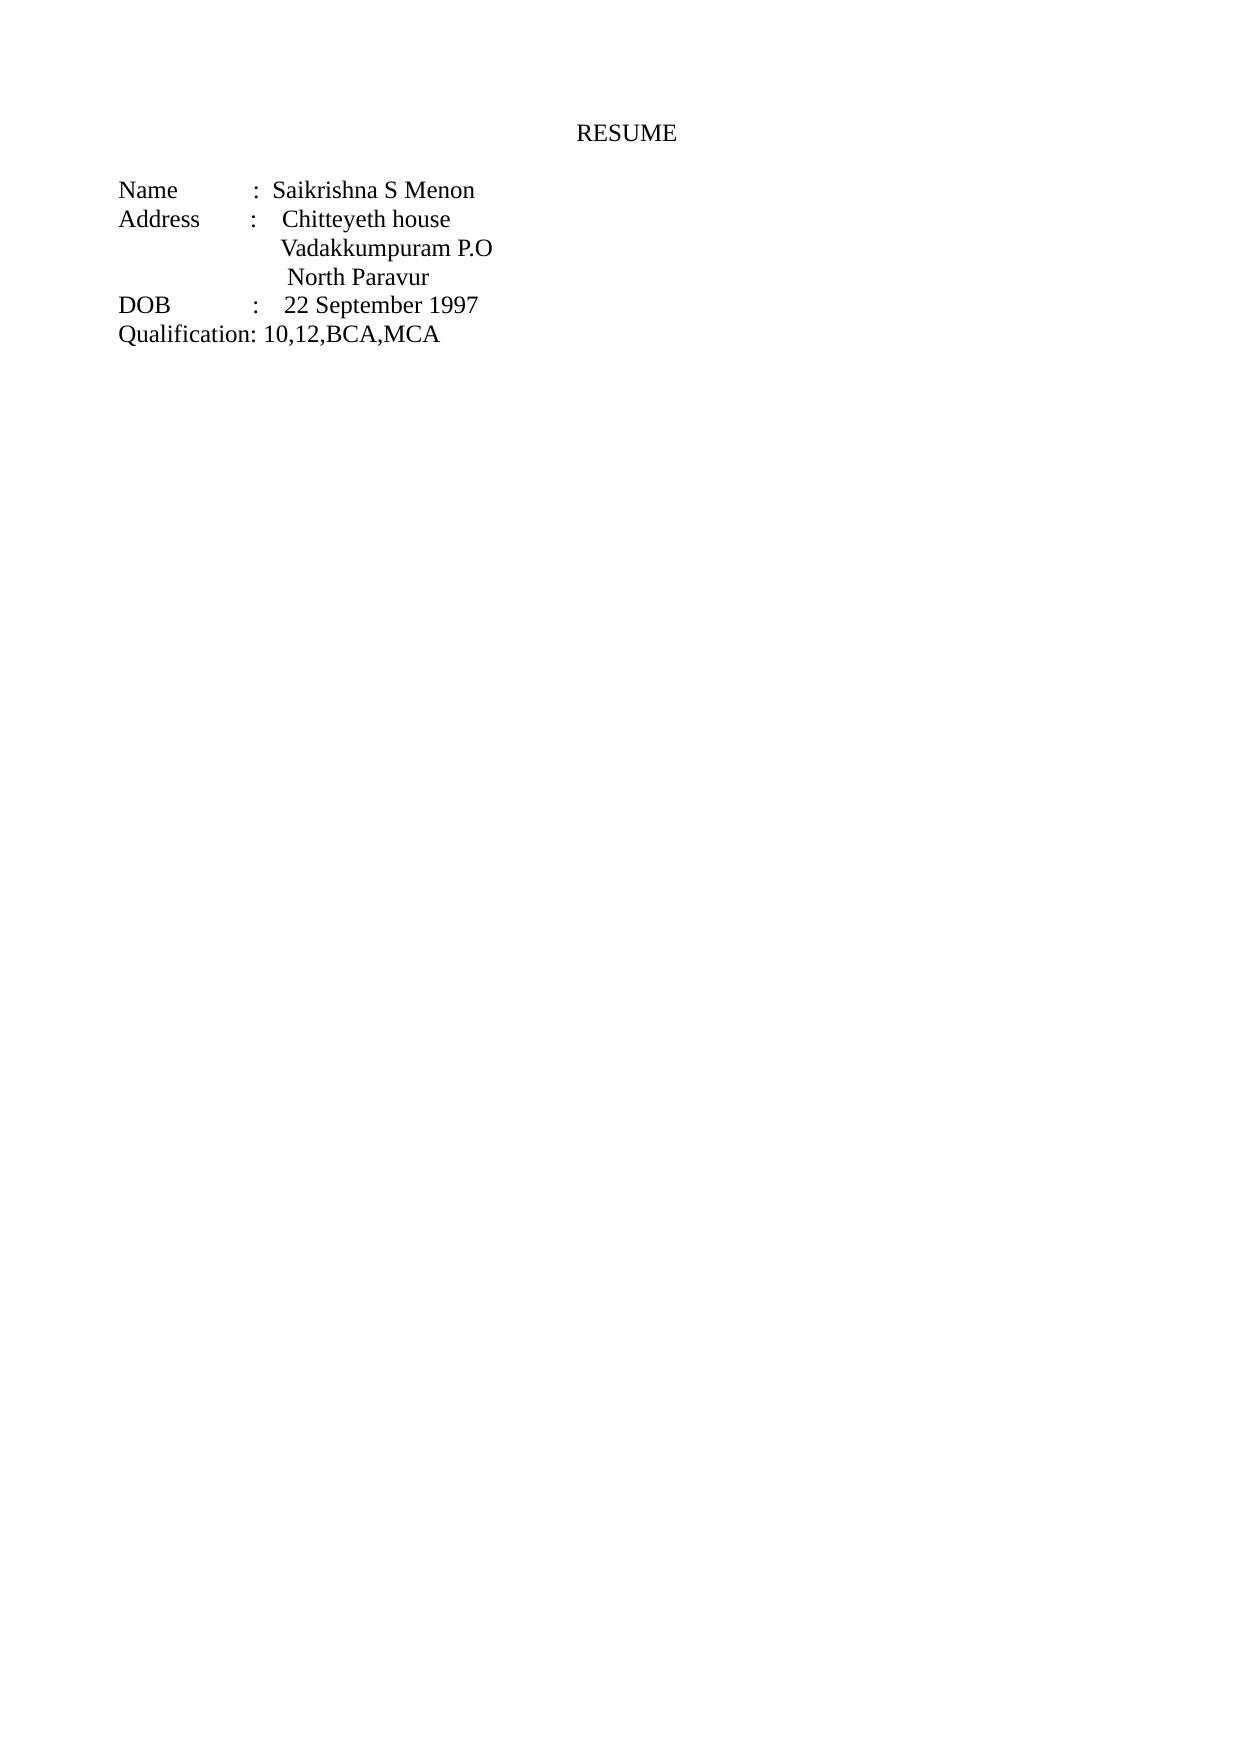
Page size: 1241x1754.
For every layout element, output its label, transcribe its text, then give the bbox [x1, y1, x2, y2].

text RESUME [118, 118, 1122, 147]
text North Paravur [118, 262, 1122, 291]
text DOB : 22 September 1997 [118, 291, 1122, 319]
text Qualification: 10,12,BCA,MCA [118, 319, 1122, 348]
text Address : Chitteyeth house [118, 204, 1122, 233]
text Vadakkumpuram P.O [118, 233, 1122, 262]
text Name : Saikrishna S Menon [118, 176, 1122, 204]
